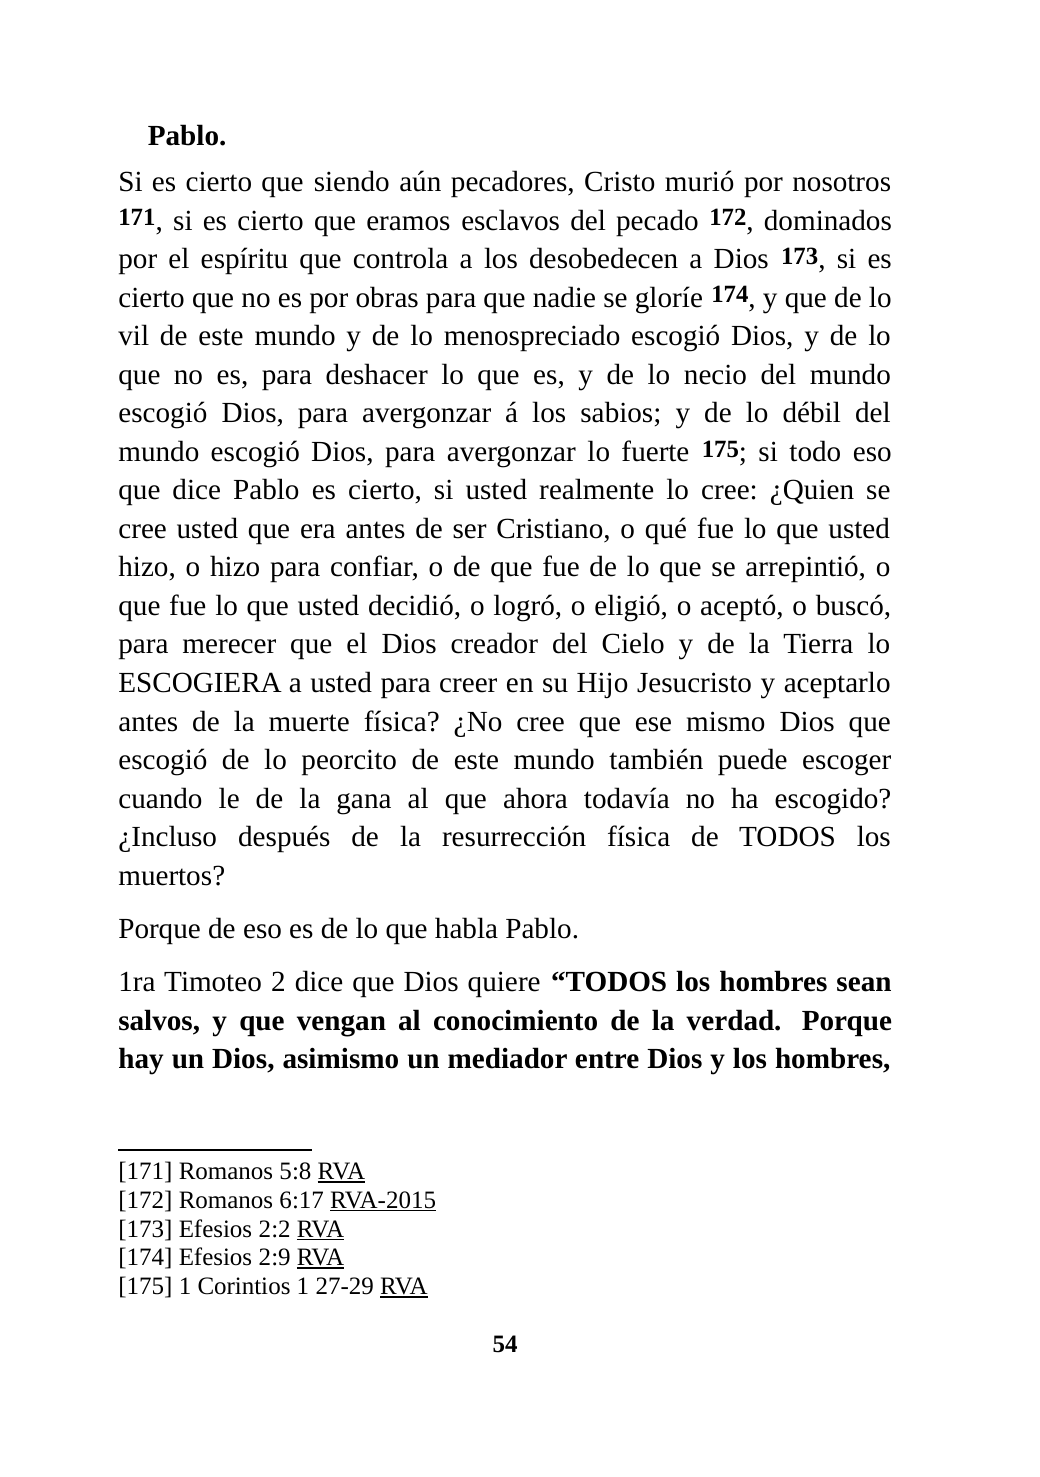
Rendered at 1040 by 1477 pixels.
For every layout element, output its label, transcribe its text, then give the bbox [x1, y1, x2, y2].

text Porque de eso es de lo que habla Pablo. [118, 911, 892, 944]
subtitle Pablo. [148, 118, 892, 152]
text Romanos 5:8 RVA [118, 1156, 892, 1185]
text Efesios 2:9 RVA [118, 1242, 892, 1271]
text Si es cierto que siendo aún pecadores, Cristo murió por nosotros , si es cierto que eramos esclavos del pecado , dominados por el espíritu que controla a los desobedecen a Dios , si es cierto que no es por obras para que nadie se gloríe , y que de lo vil de este mundo y de lo menospreciado escogió Dios, y de lo que no es, para deshacer lo que es, y de lo necio del mundo escogió Dios, para avergonzar á los sabios; y de lo débil del mundo escogió Dios, para avergonzar lo fuerte ; si todo eso que dice Pablo es cierto, si usted realmente lo cree: ¿Quien se cree usted que era antes de ser Cristiano, o qué fue lo que usted hizo, o hizo para confiar, o de que fue de lo que se arrepintió, o que fue lo que usted decidió, o logró, o eligió, o aceptó, o buscó, para merecer que el Dios creador del Cielo y de la Tierra lo ESCOGIERA a usted para creer en su Hijo Jesucristo y aceptarlo antes de la muerte física? ¿No cree que ese mismo Dios que escogió de lo peorcito de este mundo también puede escoger cuando le de la gana al que ahora todavía no ha escogido? ¿Incluso después de la resurrección física de TODOS los muertos? [118, 164, 892, 891]
text Efesios 2:2 RVA [118, 1214, 892, 1242]
text 1ra Timoteo 2 dice que Dios quiere “TODOS los hombres sean salvos, y que vengan al conocimiento de la verdad. Porque hay un Dios, asimismo un mediador entre Dios y los hombres, [118, 964, 892, 1075]
text 1 Corintios 1 27-29 RVA [118, 1271, 892, 1300]
text Romanos 6:17 RVA-2015 [118, 1185, 892, 1214]
